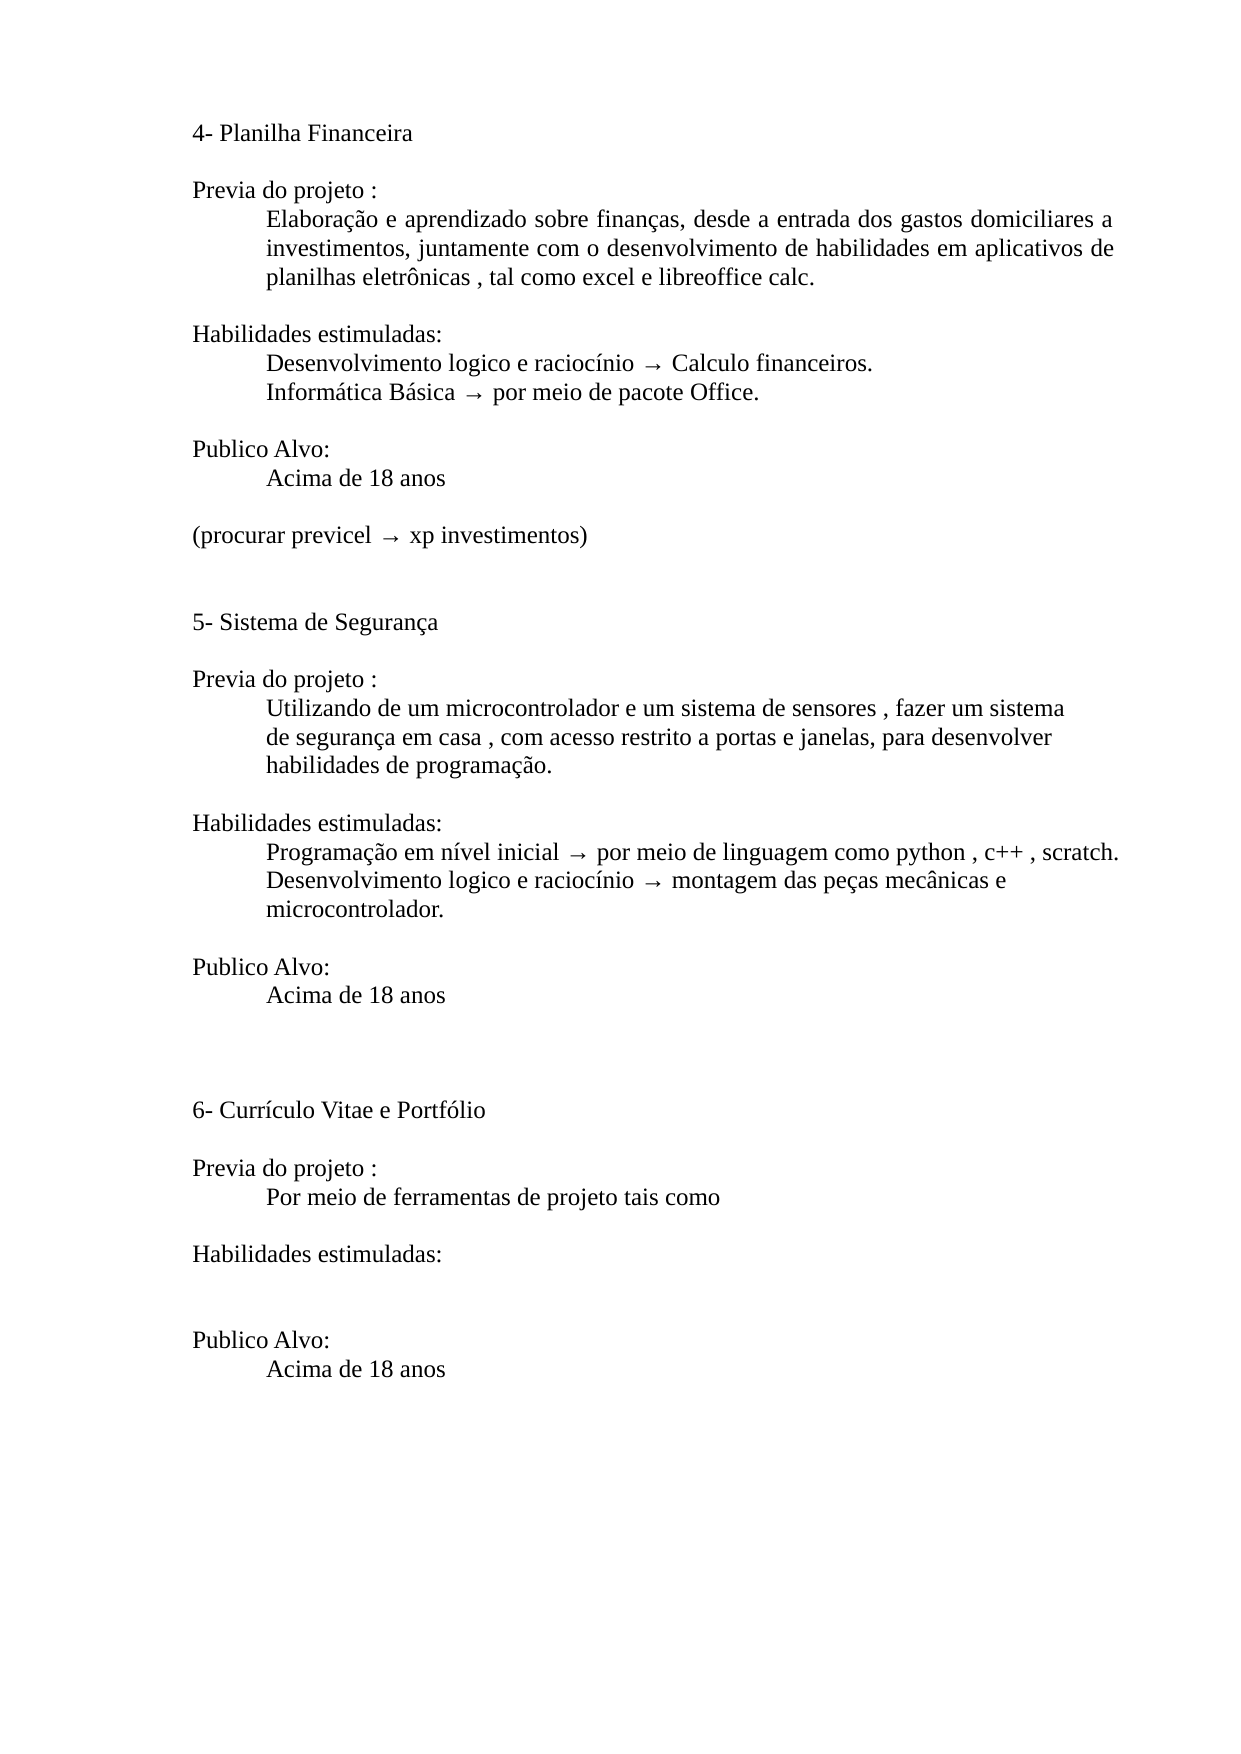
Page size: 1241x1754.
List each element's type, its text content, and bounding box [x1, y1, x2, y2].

text (procurar previcel → xp investimentos) [118, 521, 1122, 549]
text Habilidades estimuladas: [118, 808, 1122, 837]
text Previa do projeto : [118, 664, 1122, 693]
text Publico Alvo: [118, 952, 1122, 981]
text Informática Básica → por meio de pacote Office. [118, 377, 1122, 406]
text Habilidades estimuladas: [118, 1239, 1122, 1268]
text Publico Alvo: [118, 434, 1122, 463]
text 4- Planilha Financeira [118, 118, 1122, 147]
text Desenvolvimento logico e raciocínio → Calculo financeiros. [118, 348, 1122, 377]
text Por meio de ferramentas de projeto tais como [118, 1182, 1122, 1211]
text Previa do projeto : [118, 1153, 1122, 1182]
text Desenvolvimento logico e raciocínio → montagem das peças mecânicas e microcontrolador. [118, 866, 1122, 923]
text Elaboração e aprendizado sobre finanças, desde a entrada dos gastos domiciliares a investimentos, juntamente com o desenvolvimento de habilidades em aplicativos de planilhas eletrônicas , tal como excel e libreoffice calc. [118, 204, 1122, 291]
text 5- Sistema de Segurança [118, 607, 1122, 636]
text Utilizando de um microcontrolador e um sistema de sensores , fazer um sistema de segurança em casa , com acesso restrito a portas e janelas, para desenvolver habilidades de programação. [118, 693, 1122, 779]
text Acima de 18 anos [118, 981, 1122, 1009]
text Habilidades estimuladas: [118, 319, 1122, 348]
text Programação em nível inicial → por meio de linguagem como python , c++ , scratch. [118, 837, 1122, 866]
text 6- Currículo Vitae e Portfólio [118, 1096, 1122, 1124]
text Acima de 18 anos [118, 463, 1122, 492]
text Publico Alvo: [118, 1326, 1122, 1354]
text Acima de 18 anos [118, 1354, 1122, 1383]
text Previa do projeto : [118, 176, 1122, 204]
